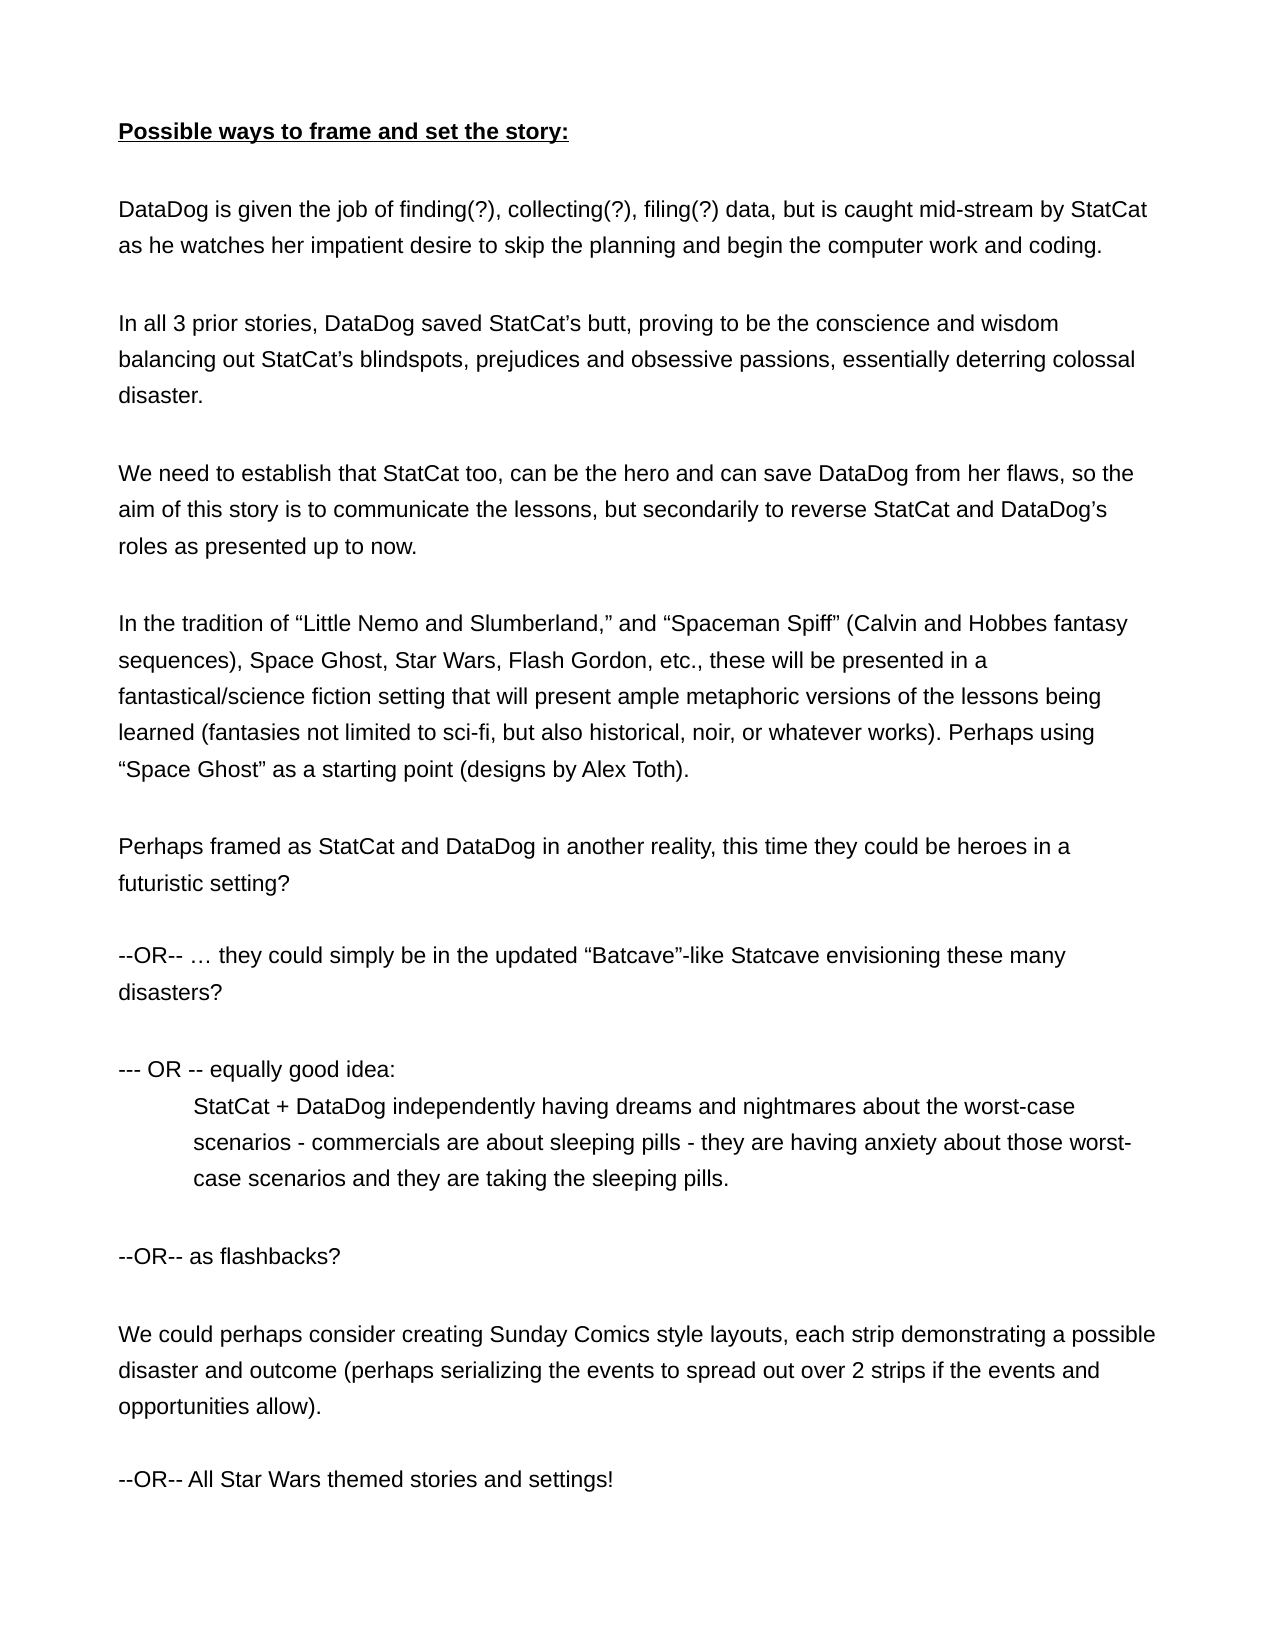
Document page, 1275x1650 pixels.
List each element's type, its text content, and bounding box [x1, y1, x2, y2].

text In the tradition of “Little Nemo and Slumberland,” and “Spaceman Spiff” (Calvin and Hobbes fantasy sequences), Space Ghost, Star Wars, Flash Gordon, etc., these will be presented in a fantastical/science fiction setting that will present ample metaphoric versions of the lessons being learned (fantasies not limited to sci-fi, but also historical, noir, or whatever works). Perhaps using “Space Ghost” as a starting point (designs by Alex Toth). [118, 610, 1157, 782]
text In all 3 prior stories, DataDog saved StatCat’s butt, proving to be the conscience and wisdom balancing out StatCat’s blindspots, prejudices and obsessive passions, essentially deterring colossal disaster. [118, 310, 1157, 409]
text --- OR -- equally good idea: [118, 1056, 1157, 1083]
text Possible ways to frame and set the story: [118, 118, 1157, 144]
text --OR-- as flashbacks? [118, 1243, 1157, 1269]
text Perhaps framed as StatCat and DataDog in another reality, this time they could be heroes in a futuristic setting? [118, 833, 1157, 896]
text StatCat + DataDog independently having dreams and nightmares about the worst-case scenarios - commercials are about sleeping pills - they are having anxiety about those worst-case scenarios and they are taking the sleeping pills. [193, 1093, 1157, 1192]
text --OR-- All Star Wars themed stories and settings! [118, 1466, 1157, 1492]
text We could perhaps consider creating Sunday Comics style layouts, each strip demonstrating a possible disaster and outcome (perhaps serializing the events to spread out over 2 strips if the events and opportunities allow). [118, 1321, 1157, 1420]
text We need to establish that StatCat too, can be the hero and can save DataDog from her flaws, so the aim of this story is to communicate the lessons, but secondarily to reverse StatCat and DataDog’s roles as presented up to now. [118, 460, 1157, 559]
text --OR-- … they could simply be in the updated “Batcave”-like Statcave envisioning these many disasters? [118, 942, 1157, 1005]
text DataDog is given the job of finding(?), collecting(?), filing(?) data, but is caught mid-stream by StatCat as he watches her impatient desire to skip the planning and begin the computer work and coding. [118, 196, 1157, 258]
